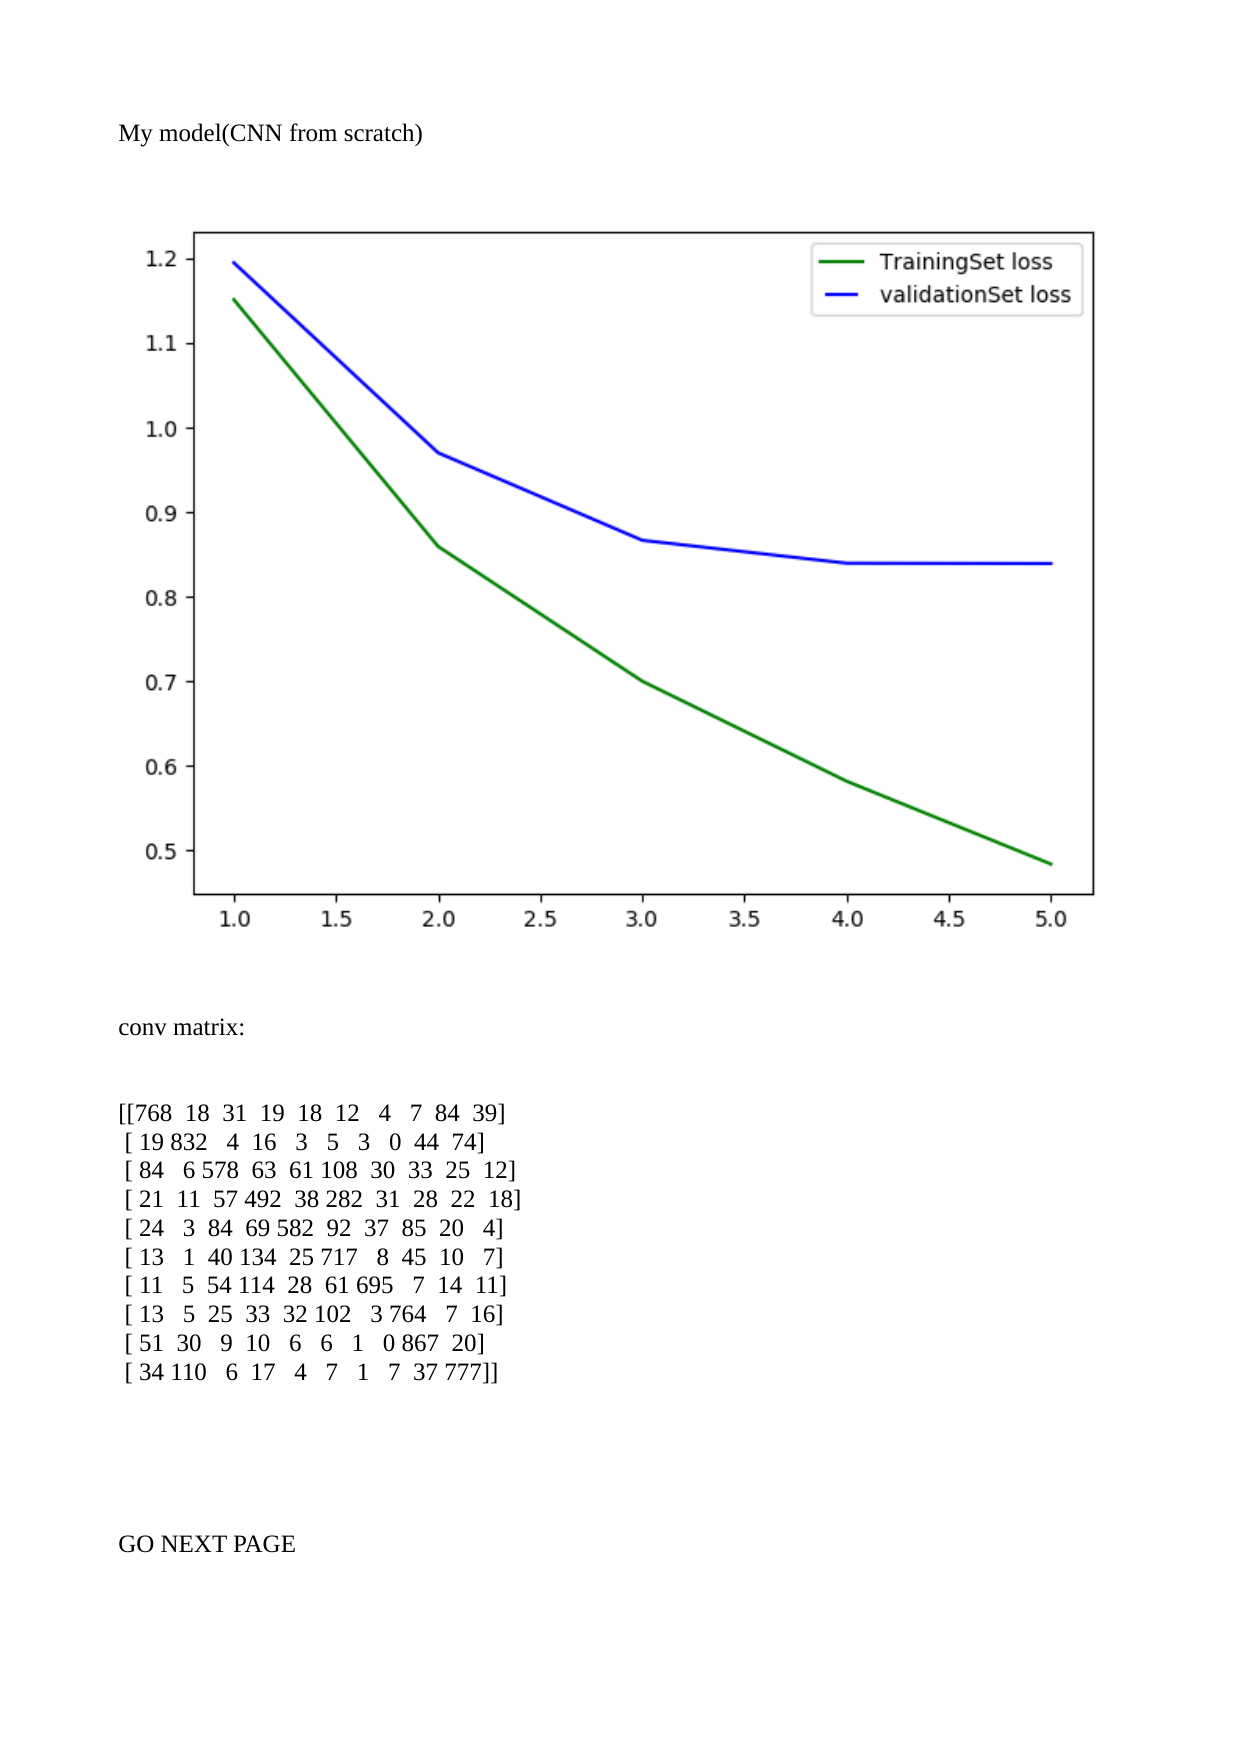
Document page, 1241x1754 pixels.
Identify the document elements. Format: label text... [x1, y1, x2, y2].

text [ 19 832 4 16 3 5 3 0 44 74] [118, 1127, 1122, 1156]
text My model(CNN from scratch) [118, 118, 1122, 147]
text [ 11 5 54 114 28 61 695 7 14 11] [118, 1271, 1122, 1299]
text [ 51 30 9 10 6 6 1 0 867 20] [118, 1328, 1122, 1357]
text [ 24 3 84 69 582 92 37 85 20 4] [118, 1213, 1122, 1242]
text [ 84 6 578 63 61 108 30 33 25 12] [118, 1156, 1122, 1184]
text [[768 18 31 19 18 12 4 7 84 39] [118, 1098, 1122, 1127]
text [ 34 110 6 17 4 7 1 7 37 777]] [118, 1357, 1122, 1386]
text [ 21 11 57 492 38 282 31 28 22 18] [118, 1184, 1122, 1213]
text [ 13 1 40 134 25 717 8 45 10 7] [118, 1242, 1122, 1271]
text conv matrix: [118, 1012, 1122, 1041]
text [ 13 5 25 33 32 102 3 764 7 16] [118, 1299, 1122, 1328]
picture [120, 204, 1121, 955]
text GO NEXT PAGE [118, 1529, 1122, 1558]
